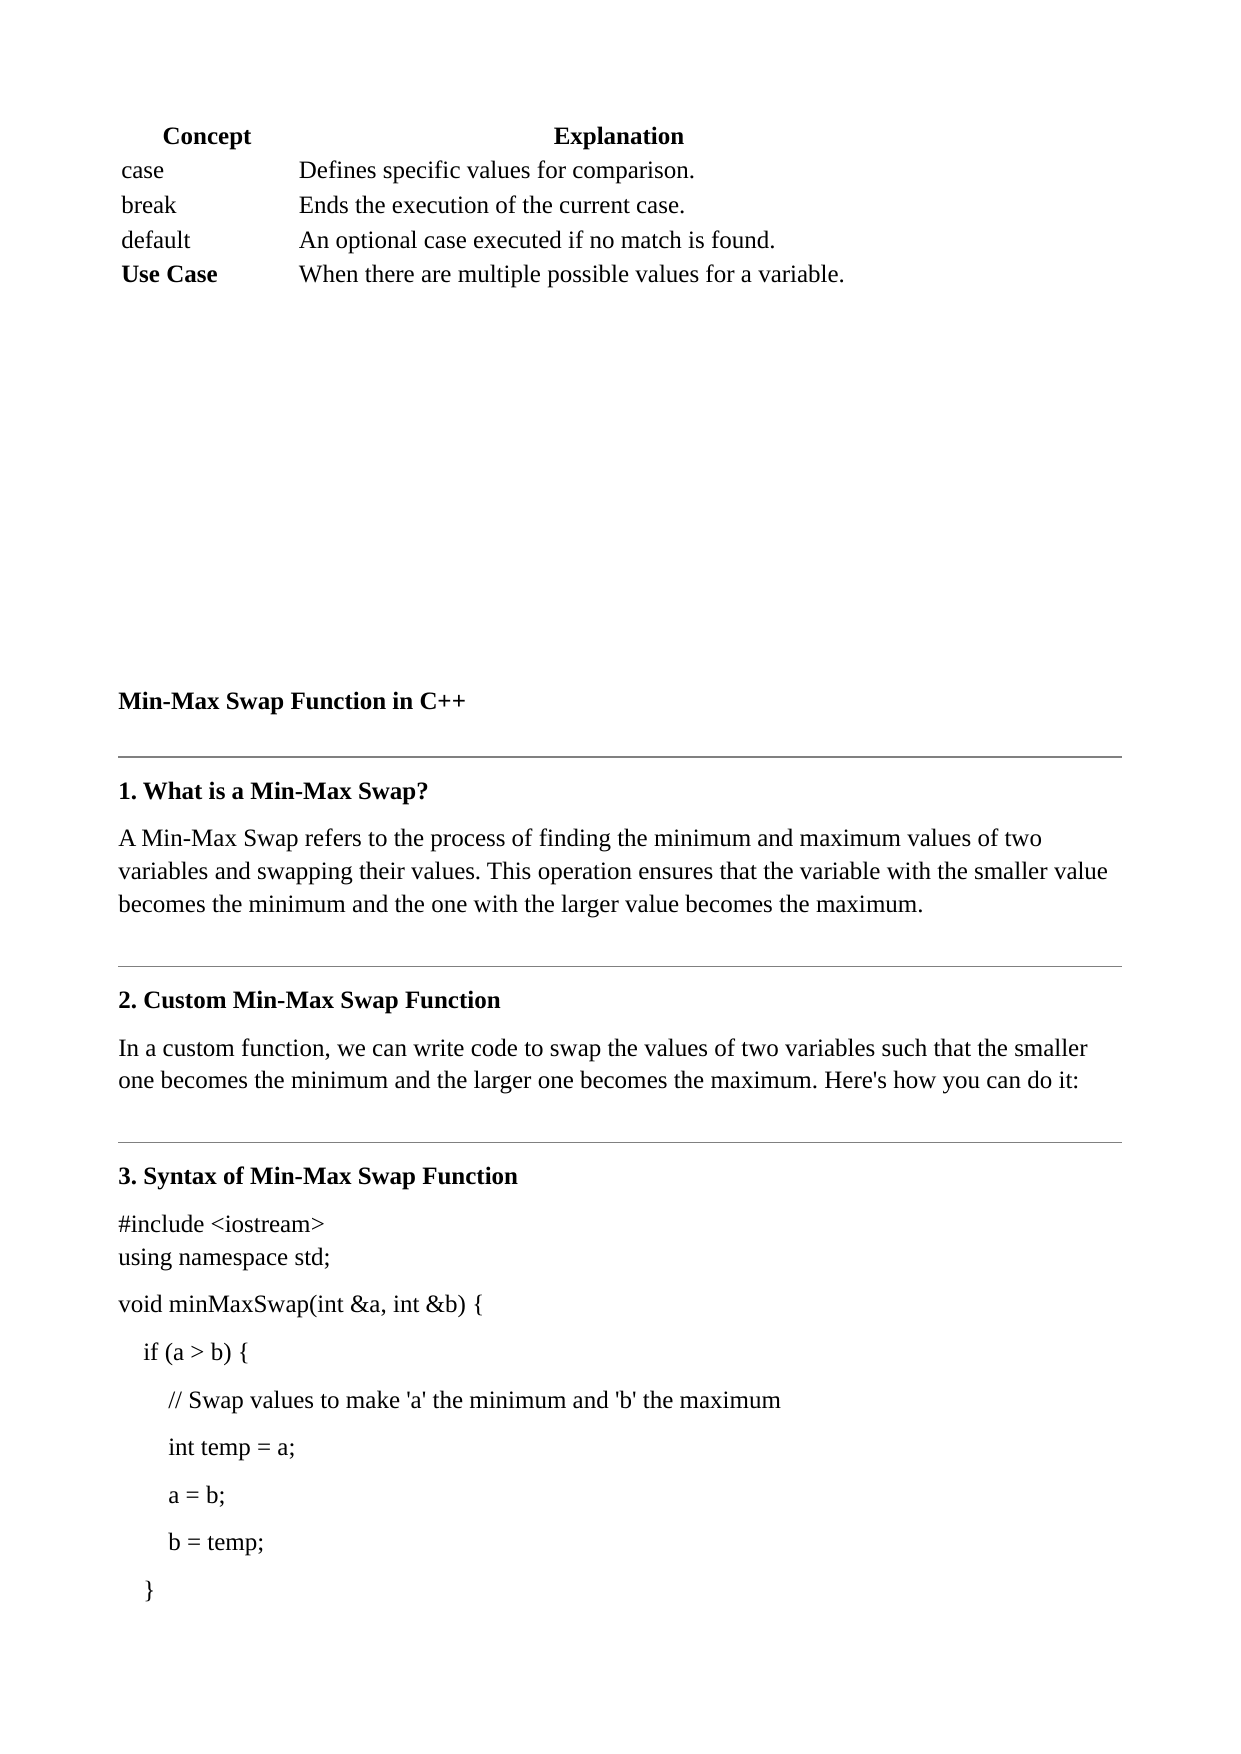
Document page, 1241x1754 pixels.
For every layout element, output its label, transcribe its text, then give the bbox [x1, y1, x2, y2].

text b = temp; [118, 1527, 1122, 1556]
text } [118, 1575, 1122, 1604]
table_cell case [118, 153, 296, 187]
subtitle 1. What is a Min-Max Swap? [118, 776, 1122, 804]
text int temp = a; [118, 1432, 1122, 1461]
text void minMaxSwap(int &a, int &b) { [118, 1289, 1122, 1318]
text a = b; [118, 1480, 1122, 1509]
table_cell default [118, 222, 296, 256]
subtitle 2. Custom Min-Max Swap Function [118, 985, 1122, 1014]
table_cell break [118, 187, 296, 222]
text #include <iostream> [118, 1209, 1122, 1238]
text if (a > b) { [118, 1337, 1122, 1366]
table_header Explanation [296, 118, 942, 153]
table_header Concept [118, 118, 296, 153]
table_cell When there are multiple possible values for a variable. [296, 256, 942, 291]
table_cell An optional case executed if no match is found. [296, 222, 942, 256]
table_cell Use Case [118, 256, 296, 291]
table_cell Defines specific values for comparison. [296, 153, 942, 187]
subtitle Min-Max Swap Function in C++ [118, 686, 1122, 715]
text A Min-Max Swap refers to the process of finding the minimum and maximum values of two variables and swapping their values. This operation ensures that the variable with the smaller value becomes the minimum and the one with the larger value becomes the maximum. [118, 823, 1122, 918]
subtitle 3. Syntax of Min-Max Swap Function [118, 1161, 1122, 1190]
text In a custom function, we can write code to swap the values of two variables such that the smaller one becomes the minimum and the larger one becomes the maximum. Here's how you can do it: [118, 1033, 1122, 1094]
text // Swap values to make 'a' the minimum and 'b' the maximum [118, 1385, 1122, 1413]
text using namespace std; [118, 1242, 1122, 1271]
table_cell Ends the execution of the current case. [296, 187, 942, 222]
